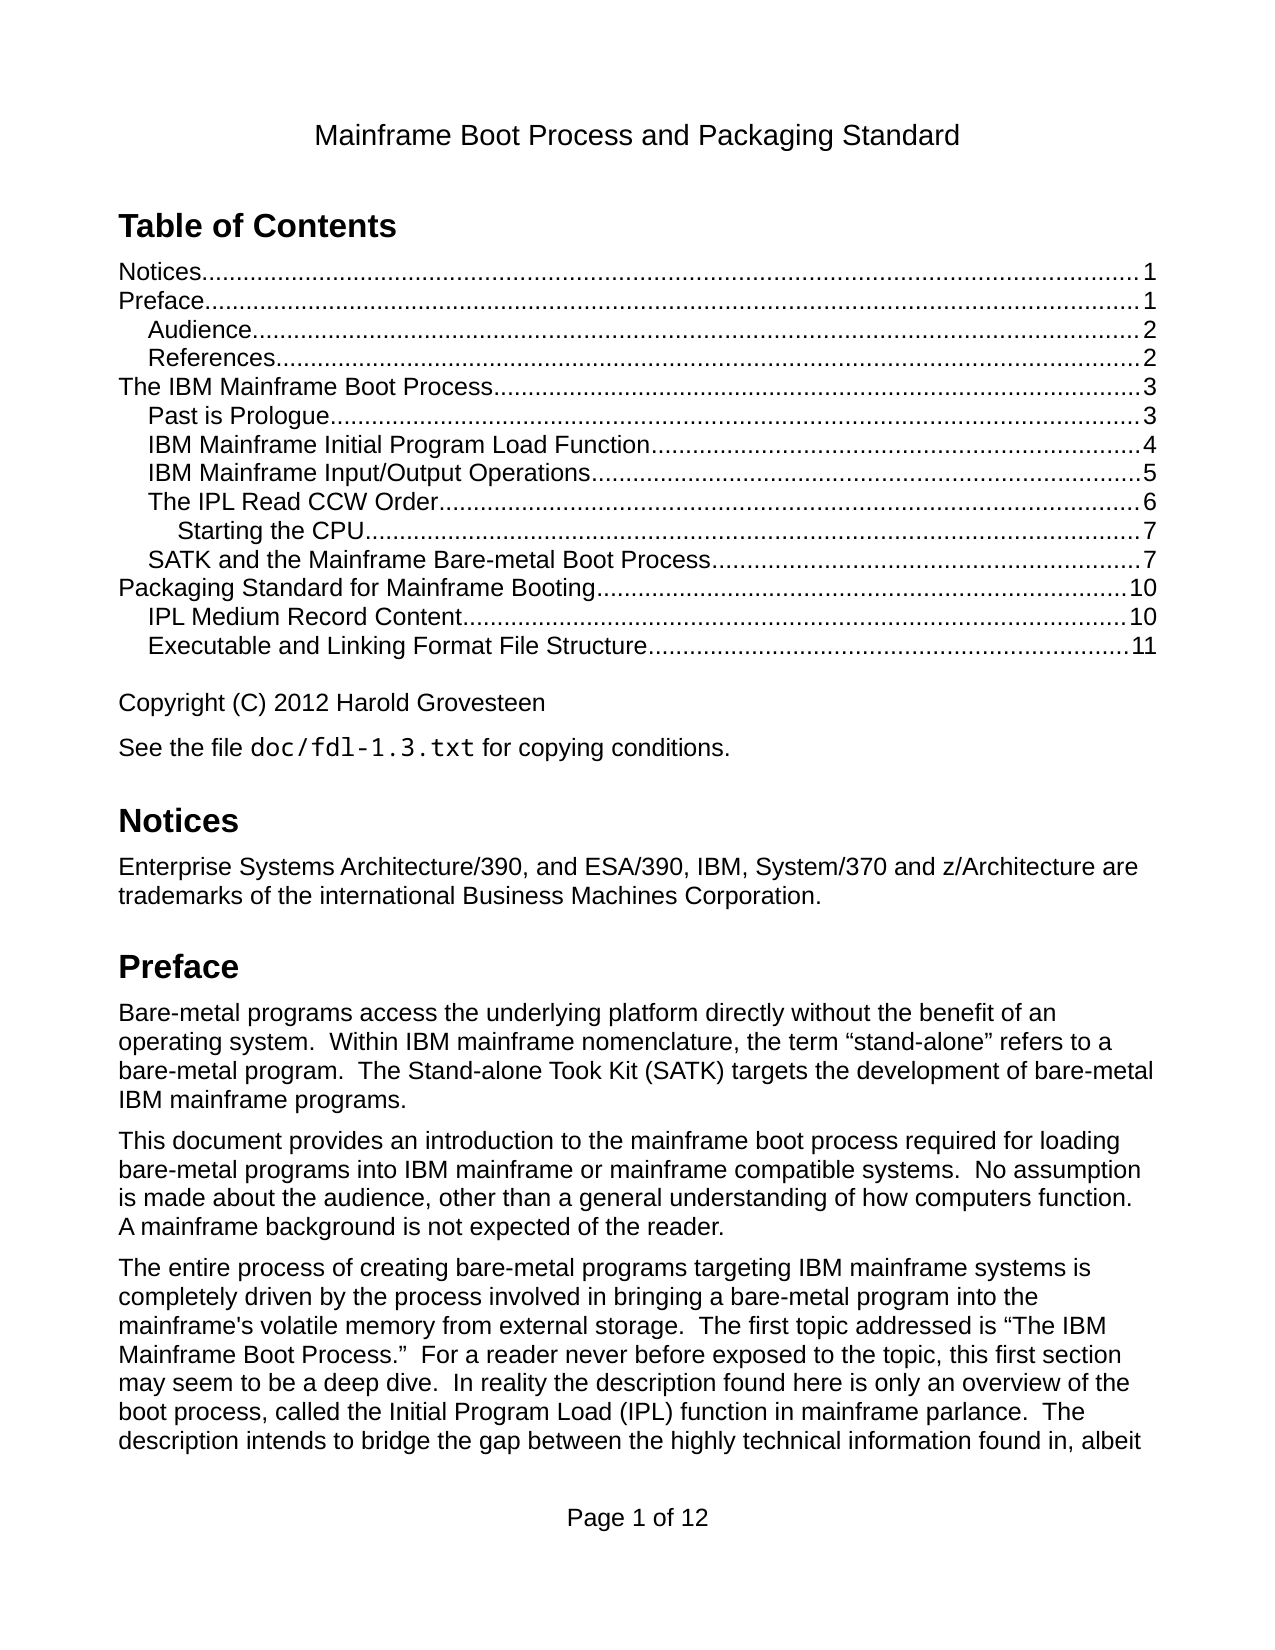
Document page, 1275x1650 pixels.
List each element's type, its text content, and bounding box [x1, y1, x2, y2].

text The IBM Mainframe Boot Process 3 [118, 372, 1157, 401]
subtitle Preface [118, 947, 1157, 986]
text The entire process of creating bare-metal programs targeting IBM mainframe systems is completely driven by the process involved in bringing a bare-metal program into the mainframe's volatile memory from external storage. The first topic addressed is “The IBM Mainframe Boot Process.” For a reader never before exposed to the topic, this first section may seem to be a deep dive. In reality the description found here is only an overview of the boot process, called the Initial Program Load (IPL) function in mainframe parlance. The description intends to bridge the gap between the highly technical information found in, albeit [118, 1253, 1157, 1455]
text Audience 2 [148, 314, 1157, 343]
text Copyright (C) 2012 Harold Grovesteen [118, 688, 1157, 717]
text Executable and Linking Format File Structure 11 [148, 631, 1157, 659]
text Packaging Standard for Mainframe Booting 10 [118, 573, 1157, 602]
text Preface 1 [118, 286, 1157, 314]
text IBM Mainframe Input/Output Operations 5 [148, 458, 1157, 487]
text See the file doc/fdl-1.3.txt for copying conditions. [118, 729, 1157, 764]
text The IPL Read CCW Order 6 [148, 487, 1157, 516]
text Notices 1 [118, 257, 1157, 286]
text IBM Mainframe Initial Program Load Function 4 [148, 429, 1157, 458]
text References 2 [148, 343, 1157, 372]
text Enterprise Systems Architecture/390, and ESA/390, IBM, System/370 and z/Architecture are trademarks of the international Business Machines Corporation. [118, 852, 1157, 910]
subtitle Table of Contents [118, 206, 1157, 244]
text This document provides an introduction to the mainframe boot process required for loading bare-metal programs into IBM mainframe or mainframe compatible systems. No assumption is made about the audience, other than a general understanding of how computers function. A mainframe background is not expected of the reader. [118, 1126, 1157, 1241]
text SATK and the Mainframe Bare-metal Boot Process 7 [148, 544, 1157, 573]
text Starting the CPU 7 [177, 516, 1157, 544]
text Bare-metal programs access the underlying platform directly without the benefit of an operating system. Within IBM mainframe nomenclature, the term “stand-alone” refers to a bare-metal program. The Stand-alone Took Kit (SATK) targets the development of bare-metal IBM mainframe programs. [118, 998, 1157, 1113]
text Past is Prologue 3 [148, 401, 1157, 429]
text IPL Medium Record Content 10 [148, 602, 1157, 631]
subtitle Notices [118, 801, 1157, 840]
